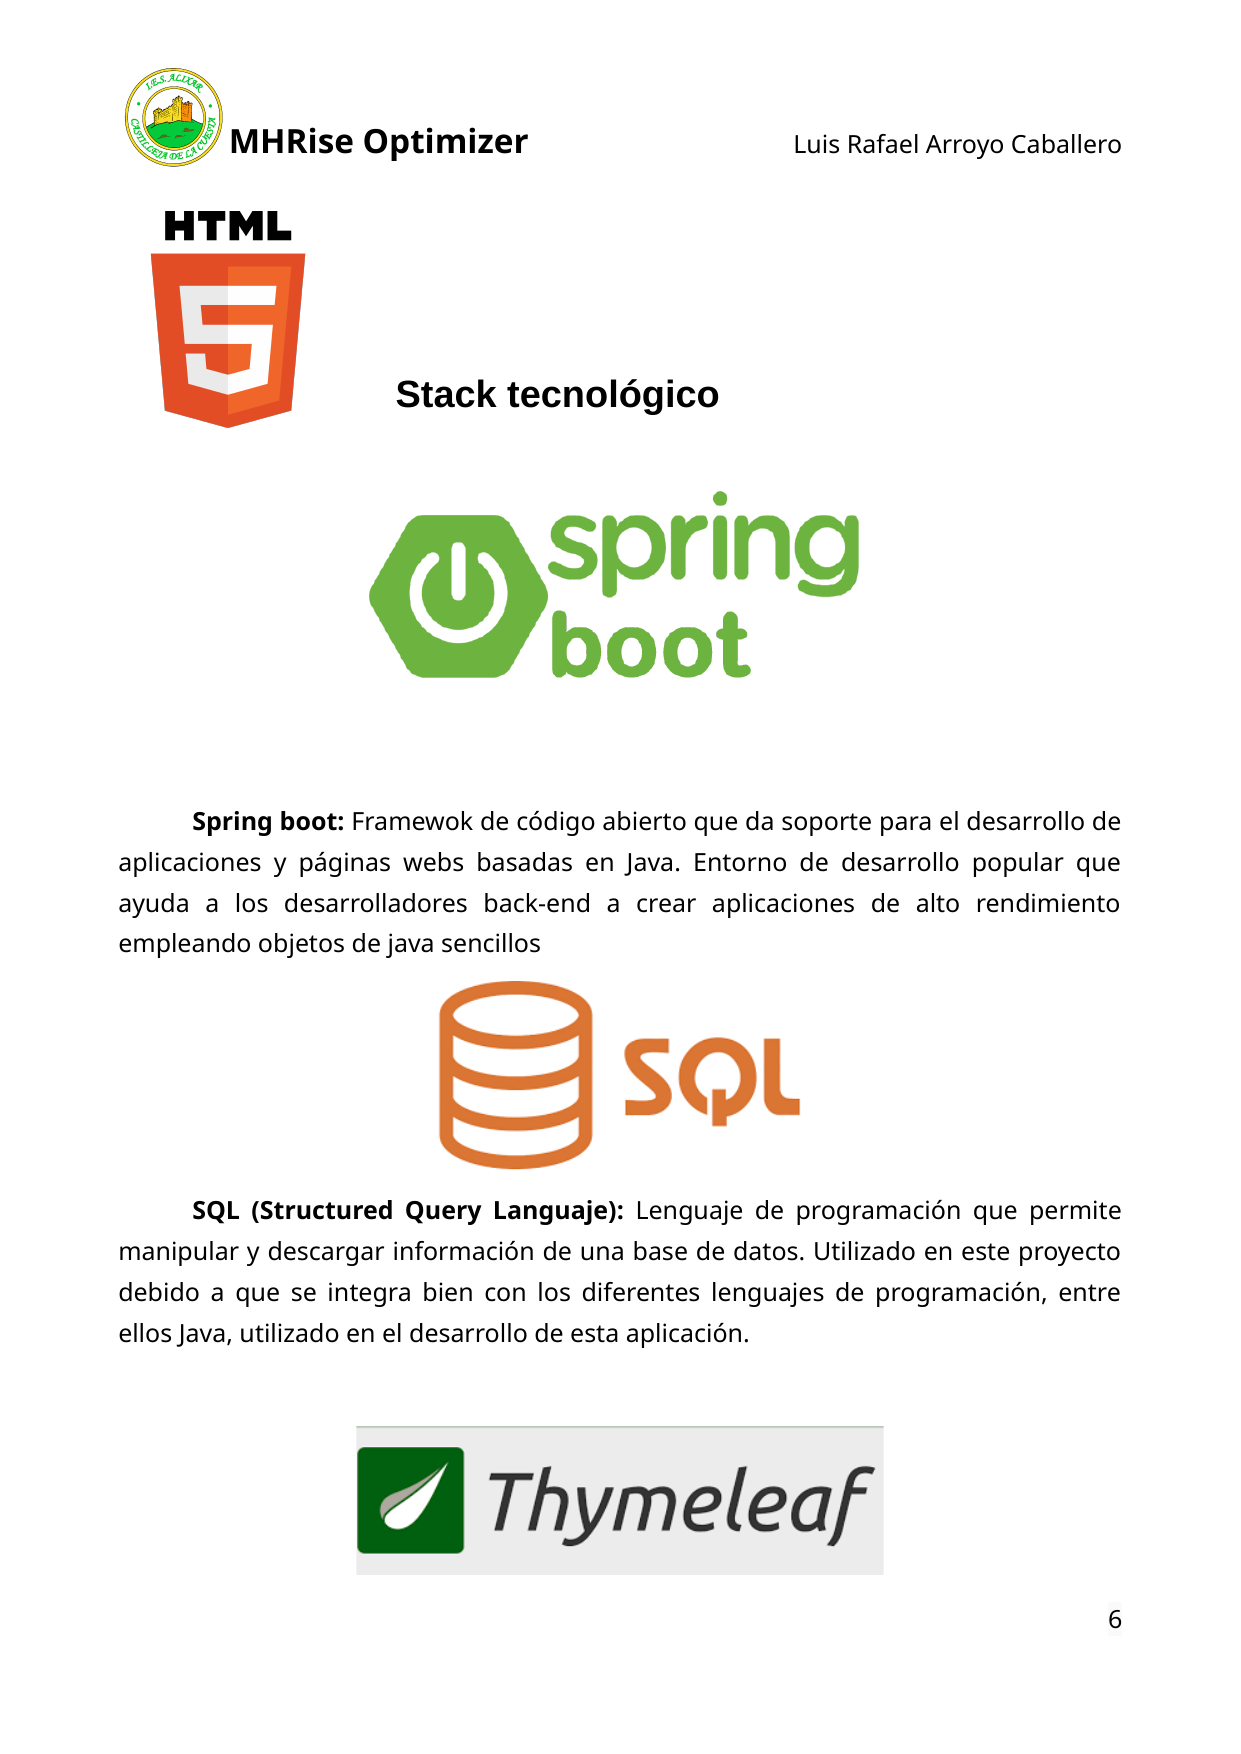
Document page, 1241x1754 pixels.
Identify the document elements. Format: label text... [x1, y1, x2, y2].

picture [356, 1426, 884, 1575]
text SQL (Structured Query Languaje): Lenguaje de programación que permite manipular y descargar información de una base de datos. Utilizado en este proyecto debido a que se integra bien con los diferentes lenguajes de programación, entre ellos Java, utilizado en el desarrollo de esta aplicación. [118, 1193, 1122, 1349]
text Spring boot: Framewok de código abierto que da soporte para el desarrollo de aplicaciones y páginas webs basadas en Java. Entorno de desarrollo popular que ayuda a los desarrolladores back-end a crear aplicaciones de alto rendimiento empleando objetos de java sencillos [118, 804, 1122, 960]
picture [414, 981, 826, 1173]
subtitle Stack tecnológico [337, 372, 1122, 416]
picture [364, 463, 867, 728]
picture [119, 211, 337, 428]
picture [118, 61, 229, 174]
